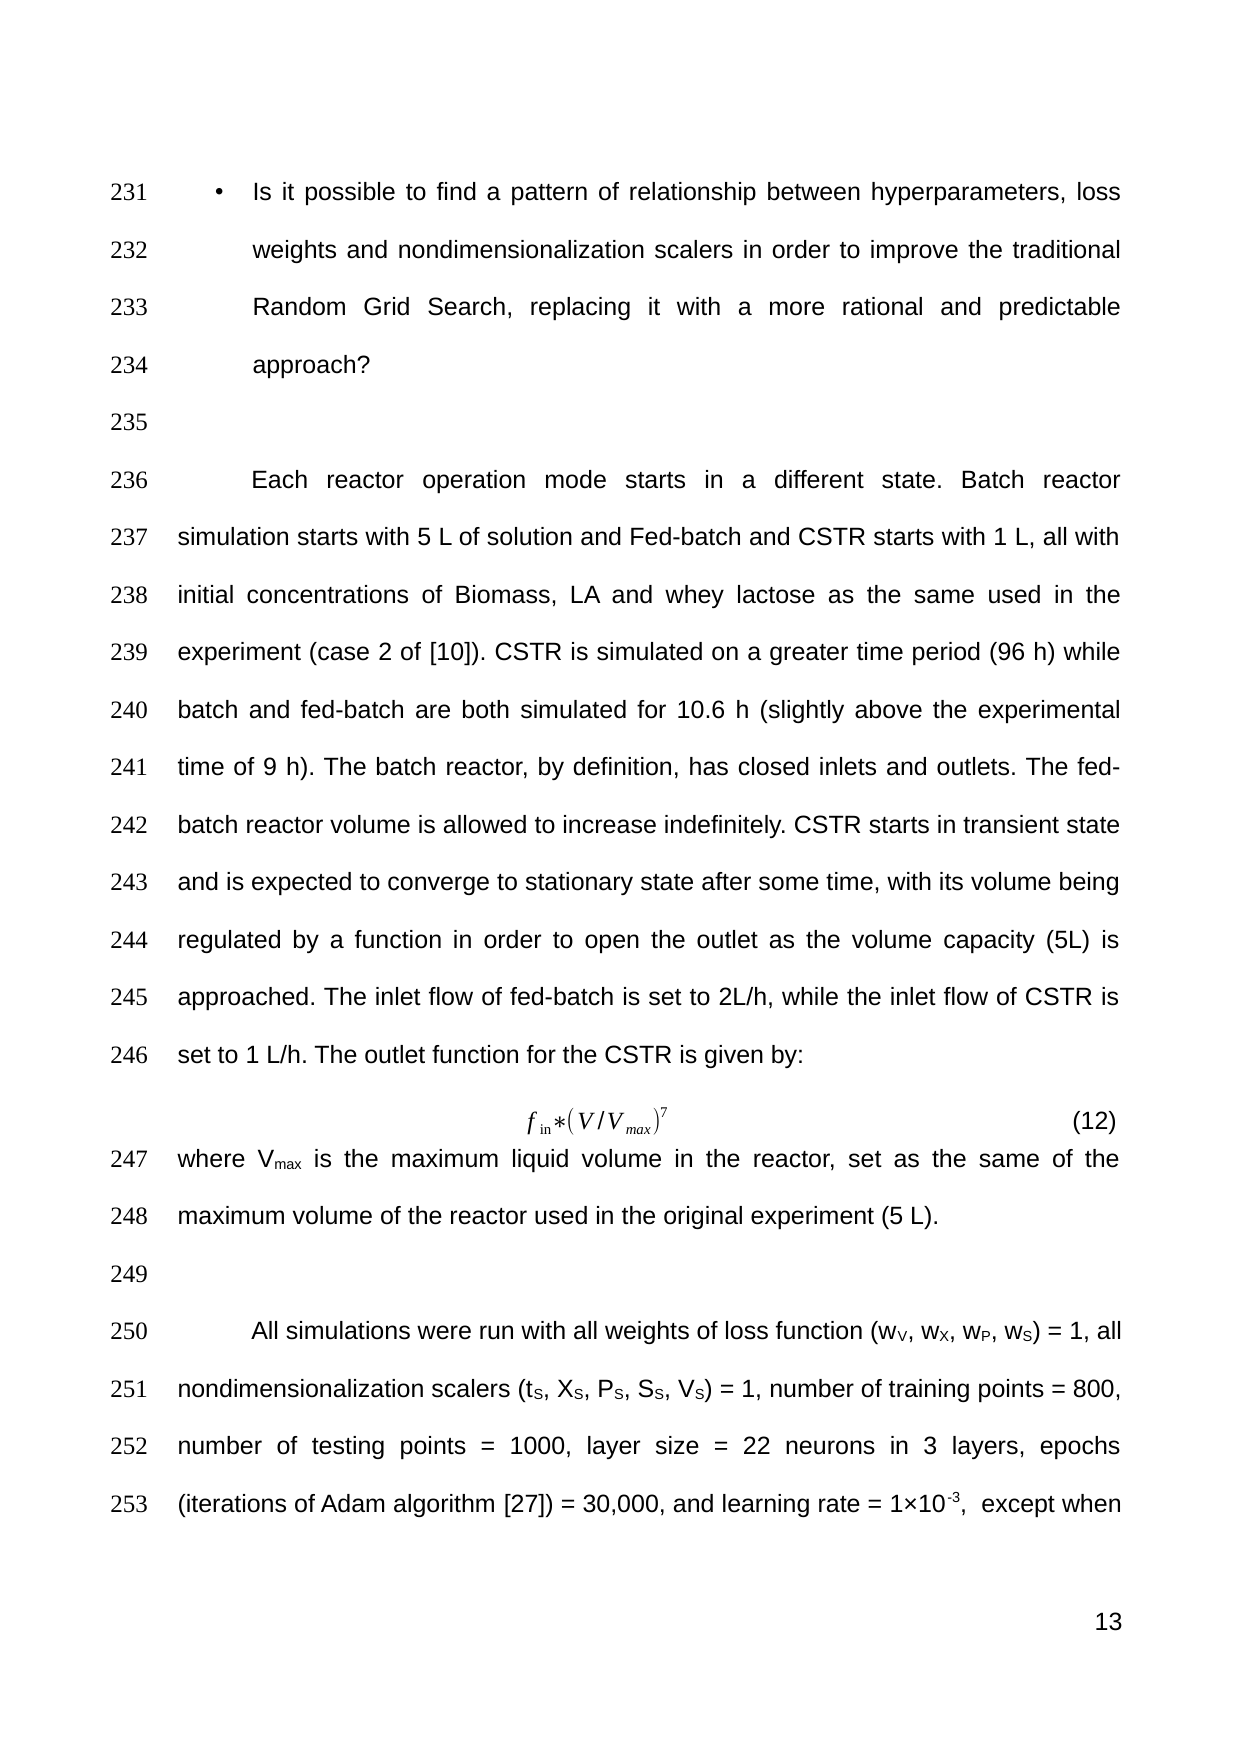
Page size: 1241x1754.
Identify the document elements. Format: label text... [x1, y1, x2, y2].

table_header (12) [1017, 1097, 1122, 1144]
text All simulations were run with all weights of loss function (wV, wX, wP, wS) = 1, all nondimensionalization scalers (tS, XS, PS, SS, VS) = 1, number of training points = 800, number of testing points = 1000, layer size = 22 neurons in 3 layers, epochs (iterations of Adam algorithm [27]) = 30,000, and learning rate = 1×10-3, except when [177, 1316, 1122, 1517]
table_header [177, 1097, 1017, 1144]
text where Vmax is the maximum liquid volume in the reactor, set as the same of the maximum volume of the reactor used in the original experiment (5 L). [177, 1144, 1122, 1230]
list Is it possible to find a pattern of relationship between hyperparameters, loss weights and nondimensionalization scalers in order to improve the traditional Random Grid Search, replacing it with a more rational and predictable approach? [215, 177, 1122, 378]
text Each reactor operation mode starts in a different state. Batch reactor simulation starts with 5 L of solution and Fed-batch and CSTR starts with 1 L, all with initial concentrations of Biomass, LA and whey lactose as the same used in the experiment (case 2 of [10]). CSTR is simulated on a greater time period (96 h) while batch and fed-batch are both simulated for 10.6 h (slightly above the experimental time of 9 h). The batch reactor, by definition, has closed inlets and outlets. The fed-batch reactor volume is allowed to increase indefinitely. CSTR starts in transient state and is expected to converge to stationary state after some time, with its volume being regulated by a function in order to open the outlet as the volume capacity (5L) is approached. The inlet flow of fed-batch is set to 2L/h, while the inlet flow of CSTR is set to 1 L/h. The outlet function for the CSTR is given by: [177, 465, 1122, 1068]
